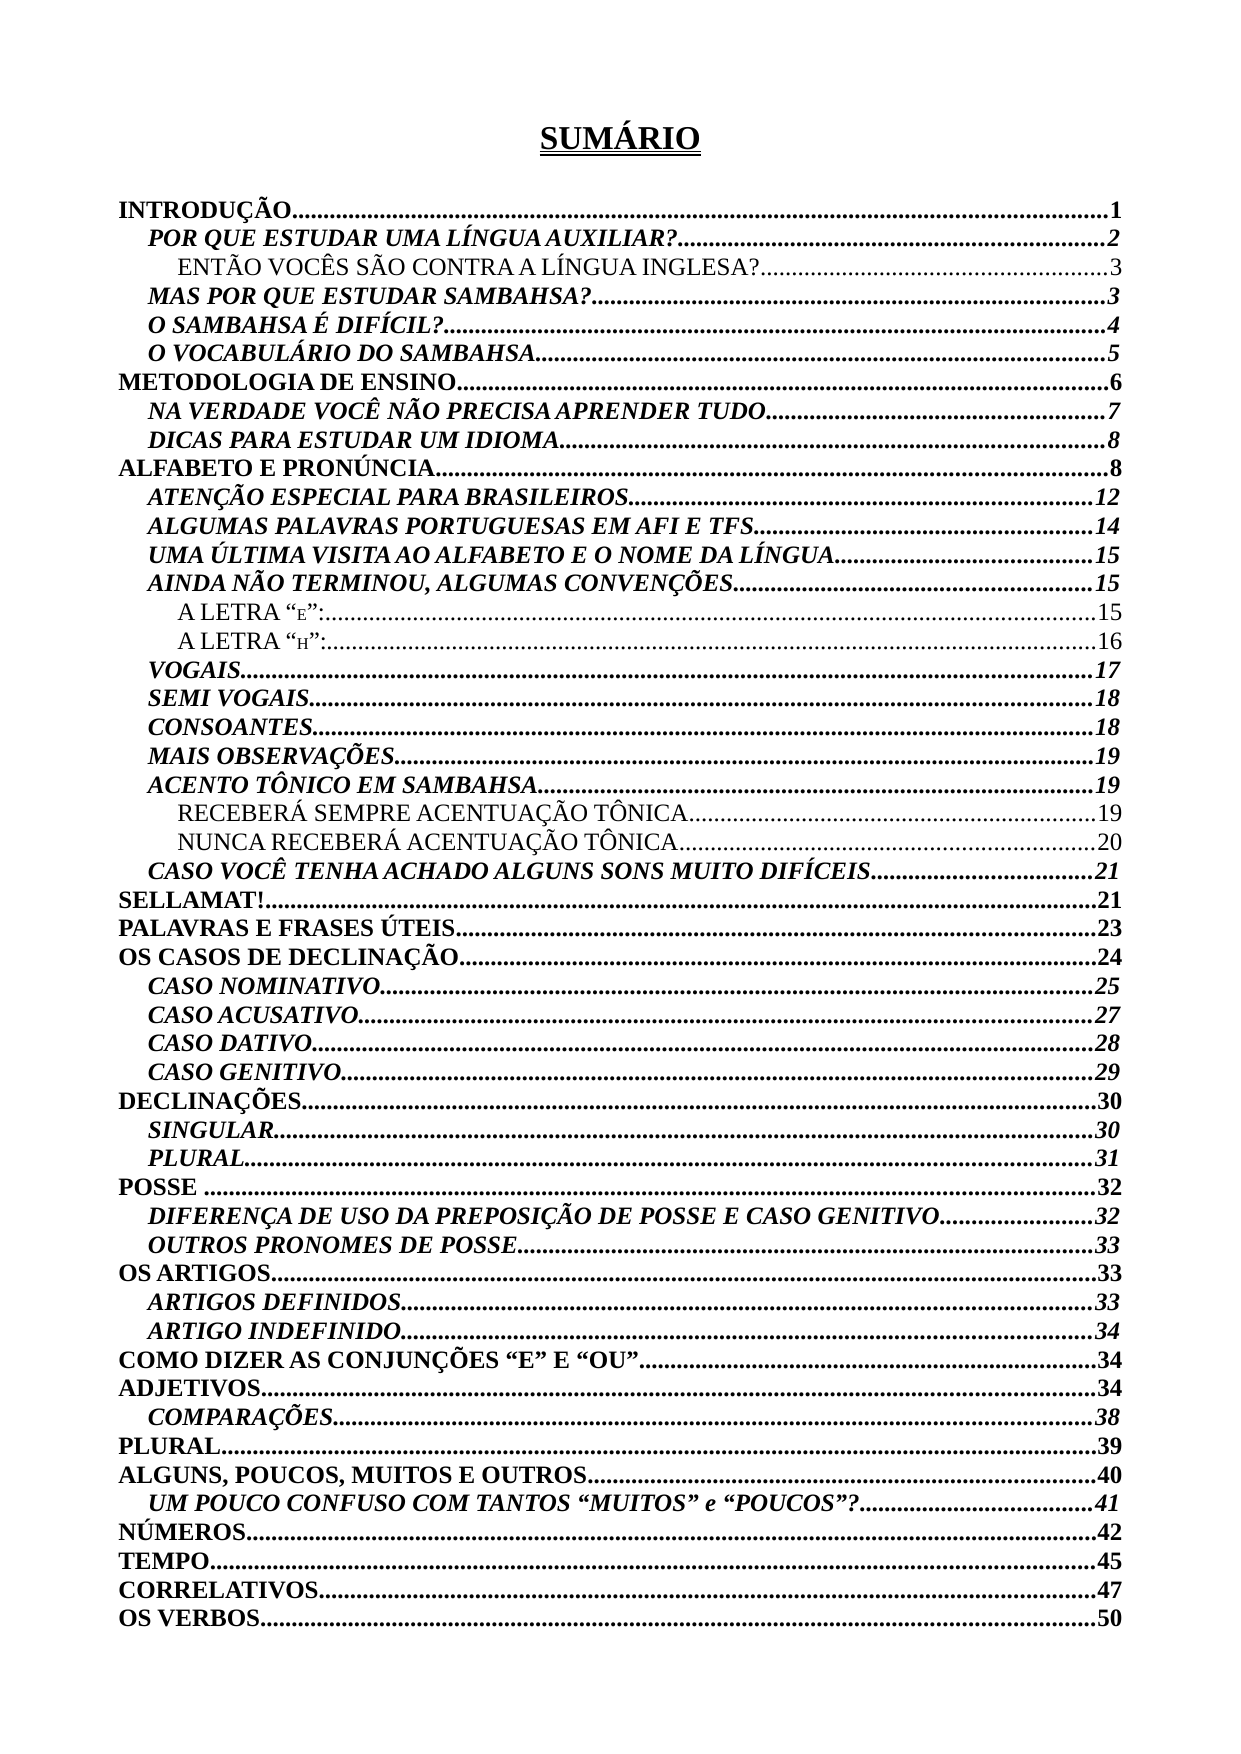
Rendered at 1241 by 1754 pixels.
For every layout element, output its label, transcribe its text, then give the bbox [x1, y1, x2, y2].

text CASO VOCÊ TENHA ACHADO ALGUNS SONS MUITO DIFÍCEIS 21 [148, 856, 1122, 885]
text AINDA NÃO TERMINOU, ALGUMAS CONVENÇÕES 15 [148, 568, 1122, 597]
text A LETRA “h”: 16 [177, 626, 1122, 655]
text SINGULAR 30 [148, 1115, 1122, 1143]
text NÚMEROS 42 [118, 1517, 1122, 1546]
text TEMPO 45 [118, 1546, 1122, 1575]
text POSSE 32 [118, 1172, 1122, 1201]
text VOGAIS 17 [148, 655, 1122, 683]
text ENTÃO VOCÊS SÃO CONTRA A LÍNGUA INGLESA? 3 [177, 252, 1122, 281]
text ARTIGOS DEFINIDOS 33 [148, 1287, 1122, 1316]
text NA VERDADE VOCÊ NÃO PRECISA APRENDER TUDO 7 [148, 396, 1122, 425]
text ATENÇÃO ESPECIAL PARA BRASILEIROS 12 [148, 482, 1122, 511]
text CASO NOMINATIVO 25 [148, 971, 1122, 1000]
text PALAVRAS E FRASES ÚTEIS 23 [118, 913, 1122, 942]
text MAS POR QUE ESTUDAR SAMBAHSA? 3 [148, 281, 1122, 310]
text SELLAMAT! 21 [118, 885, 1122, 913]
text OUTROS PRONOMES DE POSSE 33 [148, 1230, 1122, 1258]
text PLURAL 31 [148, 1143, 1122, 1172]
text PLURAL 39 [118, 1431, 1122, 1460]
text COMO DIZER AS CONJUNÇÕES “E” E “OU” 34 [118, 1345, 1122, 1373]
text UM POUCO CONFUSO COM TANTOS “MUITOS” e “POUCOS”? 41 [148, 1488, 1122, 1517]
text NUNCA RECEBERÁ ACENTUAÇÃO TÔNICA 20 [177, 827, 1122, 856]
text ACENTO TÔNICO EM SAMBAHSA 19 [148, 770, 1122, 798]
text ARTIGO INDEFINIDO 34 [148, 1316, 1122, 1345]
text COMPARAÇÕES 38 [148, 1402, 1122, 1431]
text DIFERENÇA DE USO DA PREPOSIÇÃO DE POSSE E CASO GENITIVO 32 [148, 1201, 1122, 1230]
text RECEBERÁ SEMPRE ACENTUAÇÃO TÔNICA 19 [177, 798, 1122, 827]
text O VOCABULÁRIO DO SAMBAHSA 5 [148, 338, 1122, 367]
text OS CASOS DE DECLINAÇÃO 24 [118, 942, 1122, 971]
text METODOLOGIA DE ENSINO 6 [118, 367, 1122, 396]
text ALGUMAS PALAVRAS PORTUGUESAS EM AFI E TFS 14 [148, 511, 1122, 540]
text CASO DATIVO 28 [148, 1028, 1122, 1057]
subtitle SUMÁRIO [118, 118, 1122, 156]
text O SAMBAHSA É DIFÍCIL? 4 [148, 310, 1122, 338]
text INTRODUÇÃO 1 [118, 195, 1122, 223]
text UMA ÚLTIMA VISITA AO ALFABETO E O NOME DA LÍNGUA 15 [148, 540, 1122, 568]
text CONSOANTES 18 [148, 712, 1122, 741]
text ALGUNS, POUCOS, MUITOS E OUTROS 40 [118, 1460, 1122, 1488]
text DICAS PARA ESTUDAR UM IDIOMA 8 [148, 425, 1122, 453]
text OS ARTIGOS 33 [118, 1258, 1122, 1287]
text MAIS OBSERVAÇÕES 19 [148, 741, 1122, 770]
text CORRELATIVOS 47 [118, 1575, 1122, 1603]
text SEMI VOGAIS 18 [148, 683, 1122, 712]
text POR QUE ESTUDAR UMA LÍNGUA AUXILIAR? 2 [148, 223, 1122, 252]
text CASO GENITIVO 29 [148, 1057, 1122, 1086]
text A LETRA “e”: 15 [177, 597, 1122, 626]
text OS VERBOS 50 [118, 1603, 1122, 1632]
text CASO ACUSATIVO 27 [148, 1000, 1122, 1028]
text ALFABETO E PRONÚNCIA 8 [118, 453, 1122, 482]
text DECLINAÇÕES 30 [118, 1086, 1122, 1115]
text ADJETIVOS 34 [118, 1373, 1122, 1402]
